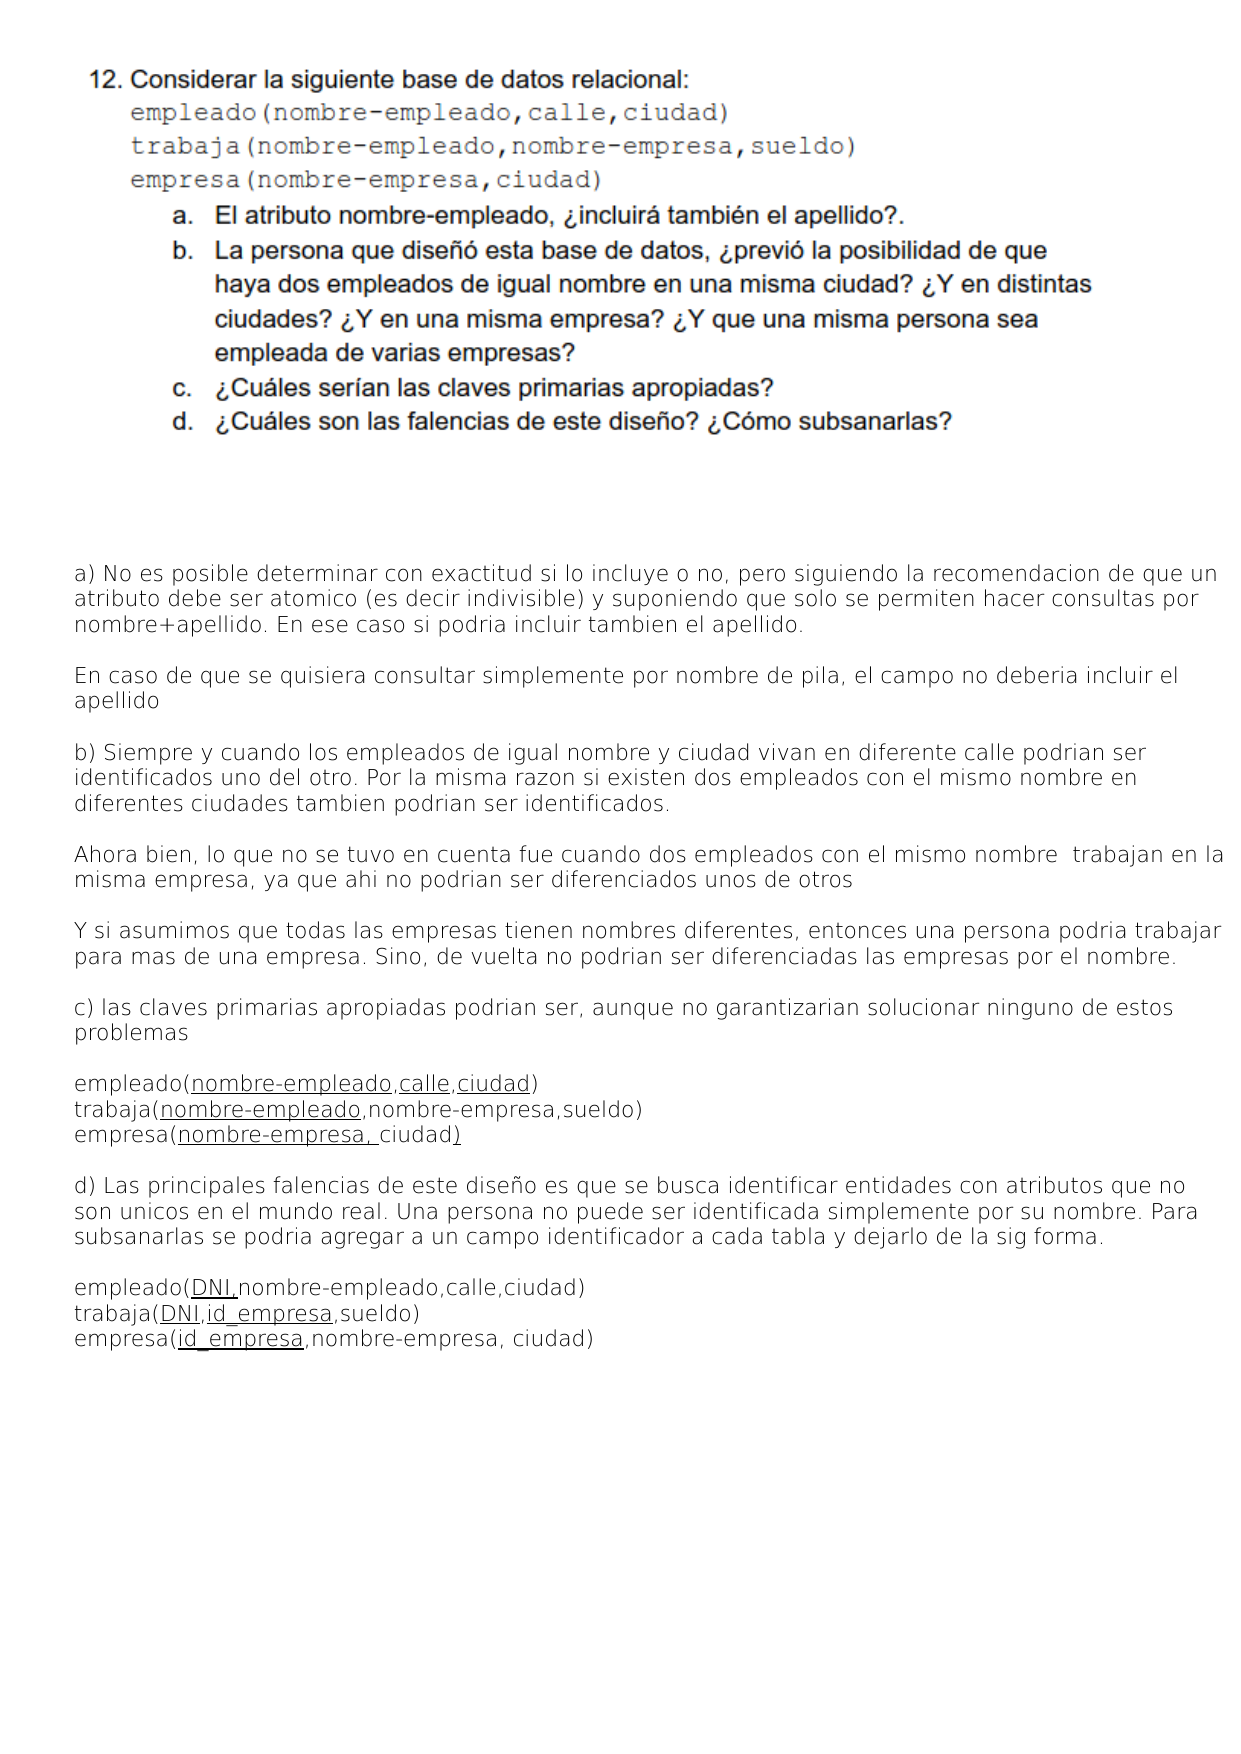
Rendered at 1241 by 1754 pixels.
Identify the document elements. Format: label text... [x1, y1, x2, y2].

text empresa(id_empresa,nombre-empresa, ciudad) [73, 1327, 1227, 1352]
text trabaja(DNI,id_empresa,sueldo) [73, 1301, 1227, 1327]
text b) Siempre y cuando los empleados de igual nombre y ciudad vivan en diferente calle podrian ser identificados uno del otro. Por la misma razon si existen dos empleados con el mismo nombre en diferentes ciudades tambien podrian ser identificados. [73, 739, 1227, 816]
text trabaja(nombre-empleado,nombre-empresa,sueldo) [73, 1097, 1227, 1122]
text Ahora bien, lo que no se tuvo en cuenta fue cuando dos empleados con el mismo nombre trabajan en la misma empresa, ya que ahi no podrian ser diferenciados unos de otros [73, 842, 1227, 893]
text empresa(nombre-empresa, ciudad) [73, 1122, 1227, 1148]
picture [60, 44, 1108, 456]
text Y si asumimos que todas las empresas tienen nombres diferentes, entonces una persona podria trabajar para mas de una empresa. Sino, de vuelta no podrian ser diferenciadas las empresas por el nombre. [73, 918, 1227, 969]
text a) No es posible determinar con exactitud si lo incluye o no, pero siguiendo la recomendacion de que un atributo debe ser atomico (es decir indivisible) y suponiendo que solo se permiten hacer consultas por nombre+apellido. En ese caso si podria incluir tambien el apellido. [73, 561, 1227, 637]
text empleado(DNI,nombre-empleado,calle,ciudad) [73, 1276, 1227, 1301]
text c) las claves primarias apropiadas podrian ser, aunque no garantizarian solucionar ninguno de estos problemas [73, 995, 1227, 1046]
text En caso de que se quisiera consultar simplemente por nombre de pila, el campo no deberia incluir el apellido [73, 663, 1227, 714]
text empleado(nombre-empleado,calle,ciudad) [73, 1071, 1227, 1097]
text d) Las principales falencias de este diseño es que se busca identificar entidades con atributos que no son unicos en el mundo real. Una persona no puede ser identificada simplemente por su nombre. Para subsanarlas se podria agregar a un campo identificador a cada tabla y dejarlo de la sig forma. [73, 1173, 1227, 1250]
